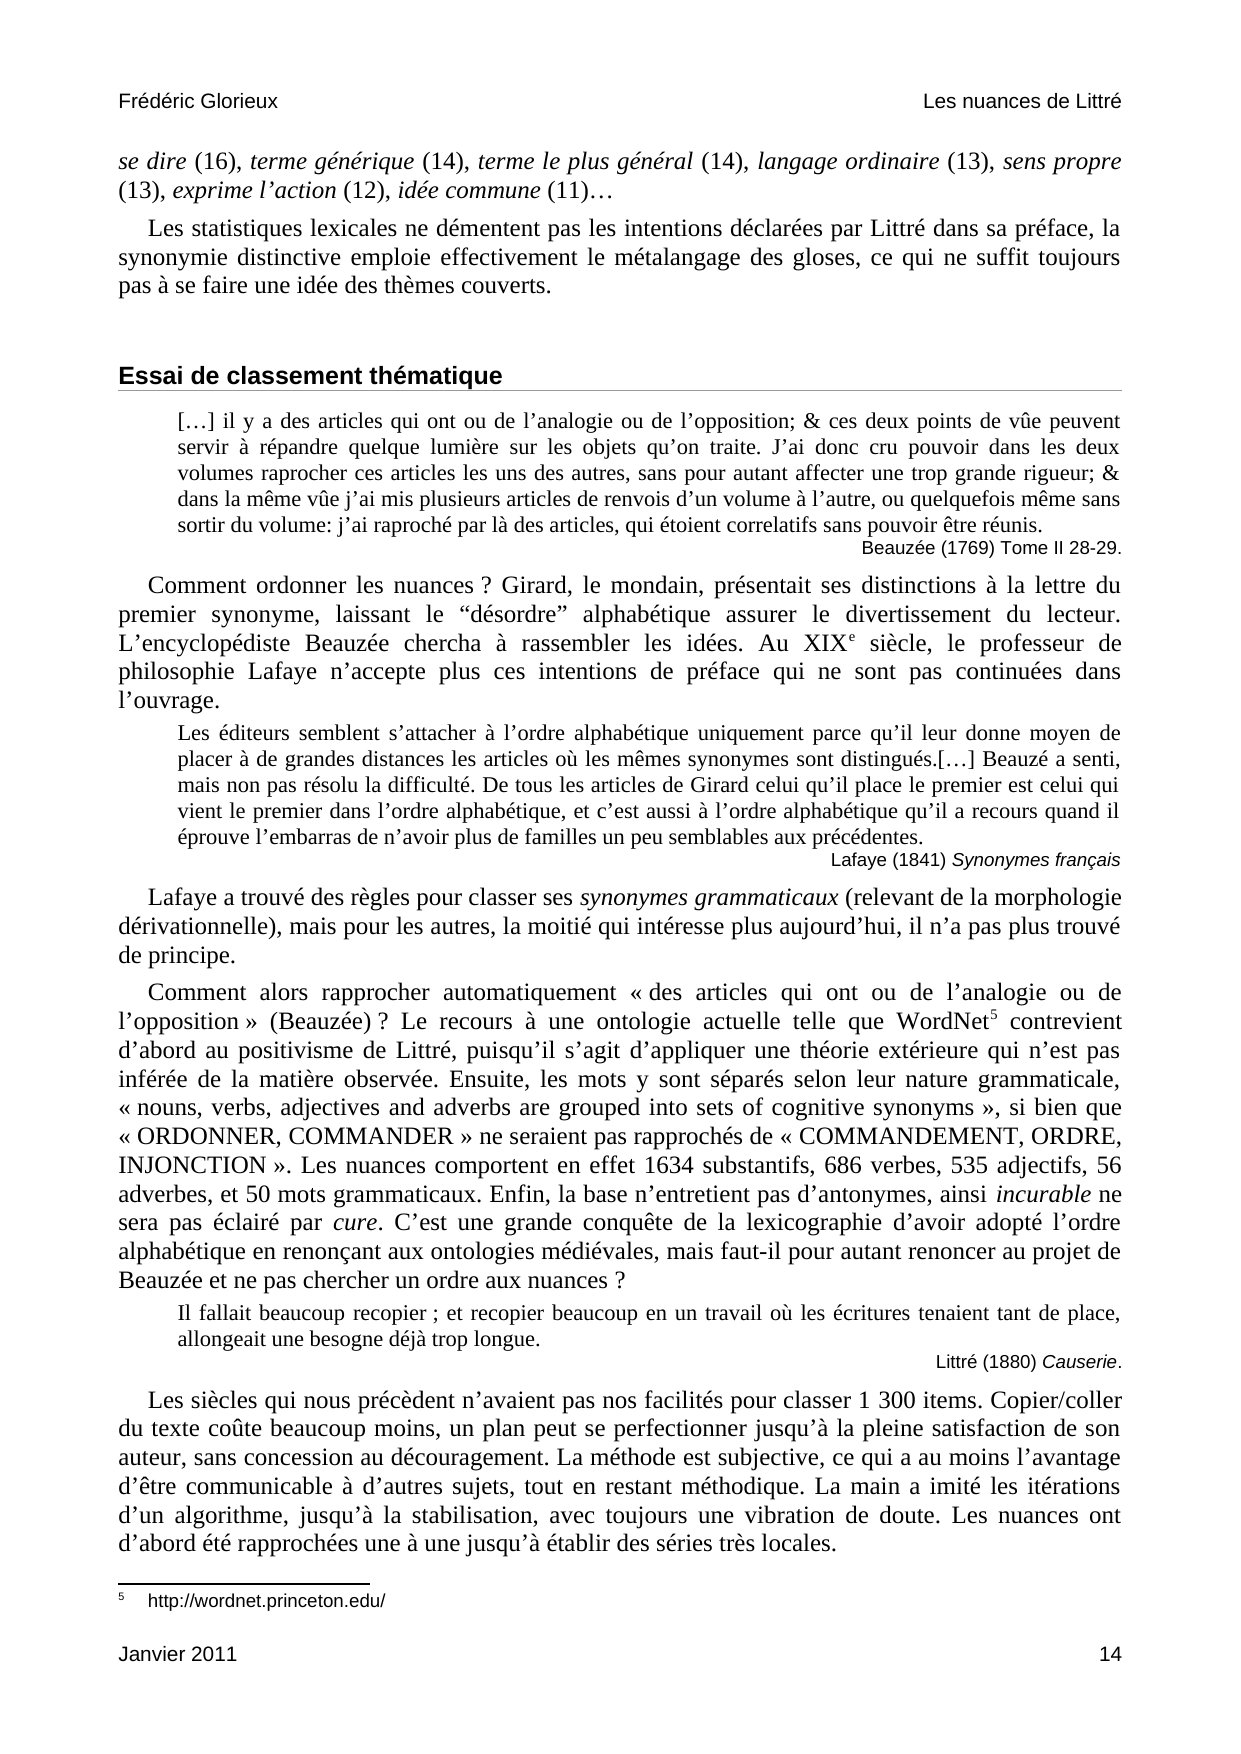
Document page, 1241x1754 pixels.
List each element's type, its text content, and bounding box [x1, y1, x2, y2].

text Comment alors rapprocher automatiquement « des articles qui ont ou de l’analogie ou de l’opposition » (Beauzée) ? Le recours à une ontologie actuelle telle que WordNet contrevient d’abord au positivisme de Littré, puisqu’il s’agit d’appliquer une théorie extérieure qui n’est pas inférée de la matière observée. Ensuite, les mots y sont séparés selon leur nature grammaticale, « nouns, verbs, adjectives and adverbs are grouped into sets of cognitive synonyms », si bien que « ORDONNER, COMMANDER » ne seraient pas rapprochés de « COMMANDEMENT, ORDRE, INJONCTION ». Les nuances comportent en effet 1634 substantifs, 686 verbes, 535 adjectifs, 56 adverbes, et 50 mots grammaticaux. Enfin, la base n’entretient pas d’antonymes, ainsi incurable ne sera pas éclairé par cure. C’est une grande conquête de la lexicographie d’avoir adopté l’ordre alphabétique en renonçant aux ontologies médiévales, mais faut-il pour autant renoncer au projet de Beauzée et ne pas chercher un ordre aux nuances ? [118, 977, 1122, 1294]
text http://wordnet.princeton.edu/ [118, 1590, 1122, 1612]
text Comment ordonner les nuances ? Girard, le mondain, présentait ses distinctions à la lettre du premier synonyme, laissant le “désordre” alphabétique assurer le divertissement du lecteur. L’encyclopédiste Beauzée chercha à rassembler les idées. Au XIXe siècle, le professeur de philosophie Lafaye n’accepte plus ces intentions de préface qui ne sont pas continuées dans l’ouvrage. [118, 570, 1122, 714]
text Il fallait beaucoup recopier ; et recopier beaucoup en un travail où les écritures tenaient tant de place, allongeait une besogne déjà trop longue. [177, 1299, 1122, 1351]
text Les statistiques lexicales ne démentent pas les intentions déclarées par Littré dans sa préface, la synonymie distinctive emploie effectivement le métalangage des gloses, ce qui ne suffit toujours pas à se faire une idée des thèmes couverts. [118, 213, 1122, 299]
text se dire (16), terme générique (14), terme le plus général (14), langage ordinaire (13), sens propre (13), exprime l’action (12), idée commune (11)… [118, 146, 1122, 204]
subtitle Essai de classement thématique [118, 361, 1122, 390]
text Les siècles qui nous précèdent n’avaient pas nos facilités pour classer 1 300 items. Copier/coller du texte coûte beaucoup moins, un plan peut se perfectionner jusqu’à la pleine satisfaction de son auteur, sans concession au découragement. La méthode est subjective, ce qui a au moins l’avantage d’être communicable à d’autres sujets, tout en restant méthodique. La main a imité les itérations d’un algorithme, jusqu’à la stabilisation, avec toujours une vibration de doute. Les nuances ont d’abord été rapprochées une à une jusqu’à établir des séries très locales. [118, 1385, 1122, 1557]
text Les éditeurs semblent s’attacher à l’ordre alphabétique uniquement parce qu’il leur donne moyen de placer à de grandes distances les articles où les mêmes synonymes sont distingués.[…] Beauzé a senti, mais non pas résolu la difficulté. De tous les articles de Girard celui qu’il place le premier est celui qui vient le premier dans l’ordre alphabétique, et c’est aussi à l’ordre alphabétique qu’il a recours quand il éprouve l’embarras de n’avoir plus de familles un peu semblables aux précédentes. [177, 720, 1122, 849]
text Lafaye (1841) Synonymes français [236, 849, 1122, 871]
text Beauzée (1769) Tome II 28-29. [236, 537, 1122, 558]
text Littré (1880) Causerie. [236, 1351, 1122, 1373]
text […] il y a des articles qui ont ou de l’analogie ou de l’opposition; & ces deux points de vûe peuvent servir à répandre quelque lumière sur les objets qu’on traite. J’ai donc cru pouvoir dans les deux volumes raprocher ces articles les uns des autres, sans pour autant affecter une trop grande rigueur; & dans la même vûe j’ai mis plusieurs articles de renvois d’un volume à l’autre, ou quelquefois même sans sortir du volume: j’ai raproché par là des articles, qui étoient correlatifs sans pouvoir être réunis. [177, 408, 1122, 537]
text Lafaye a trouvé des règles pour classer ses synonymes grammaticaux (relevant de la morphologie dérivationnelle), mais pour les autres, la moitié qui intéresse plus aujourd’hui, il n’a pas plus trouvé de principe. [118, 882, 1122, 969]
